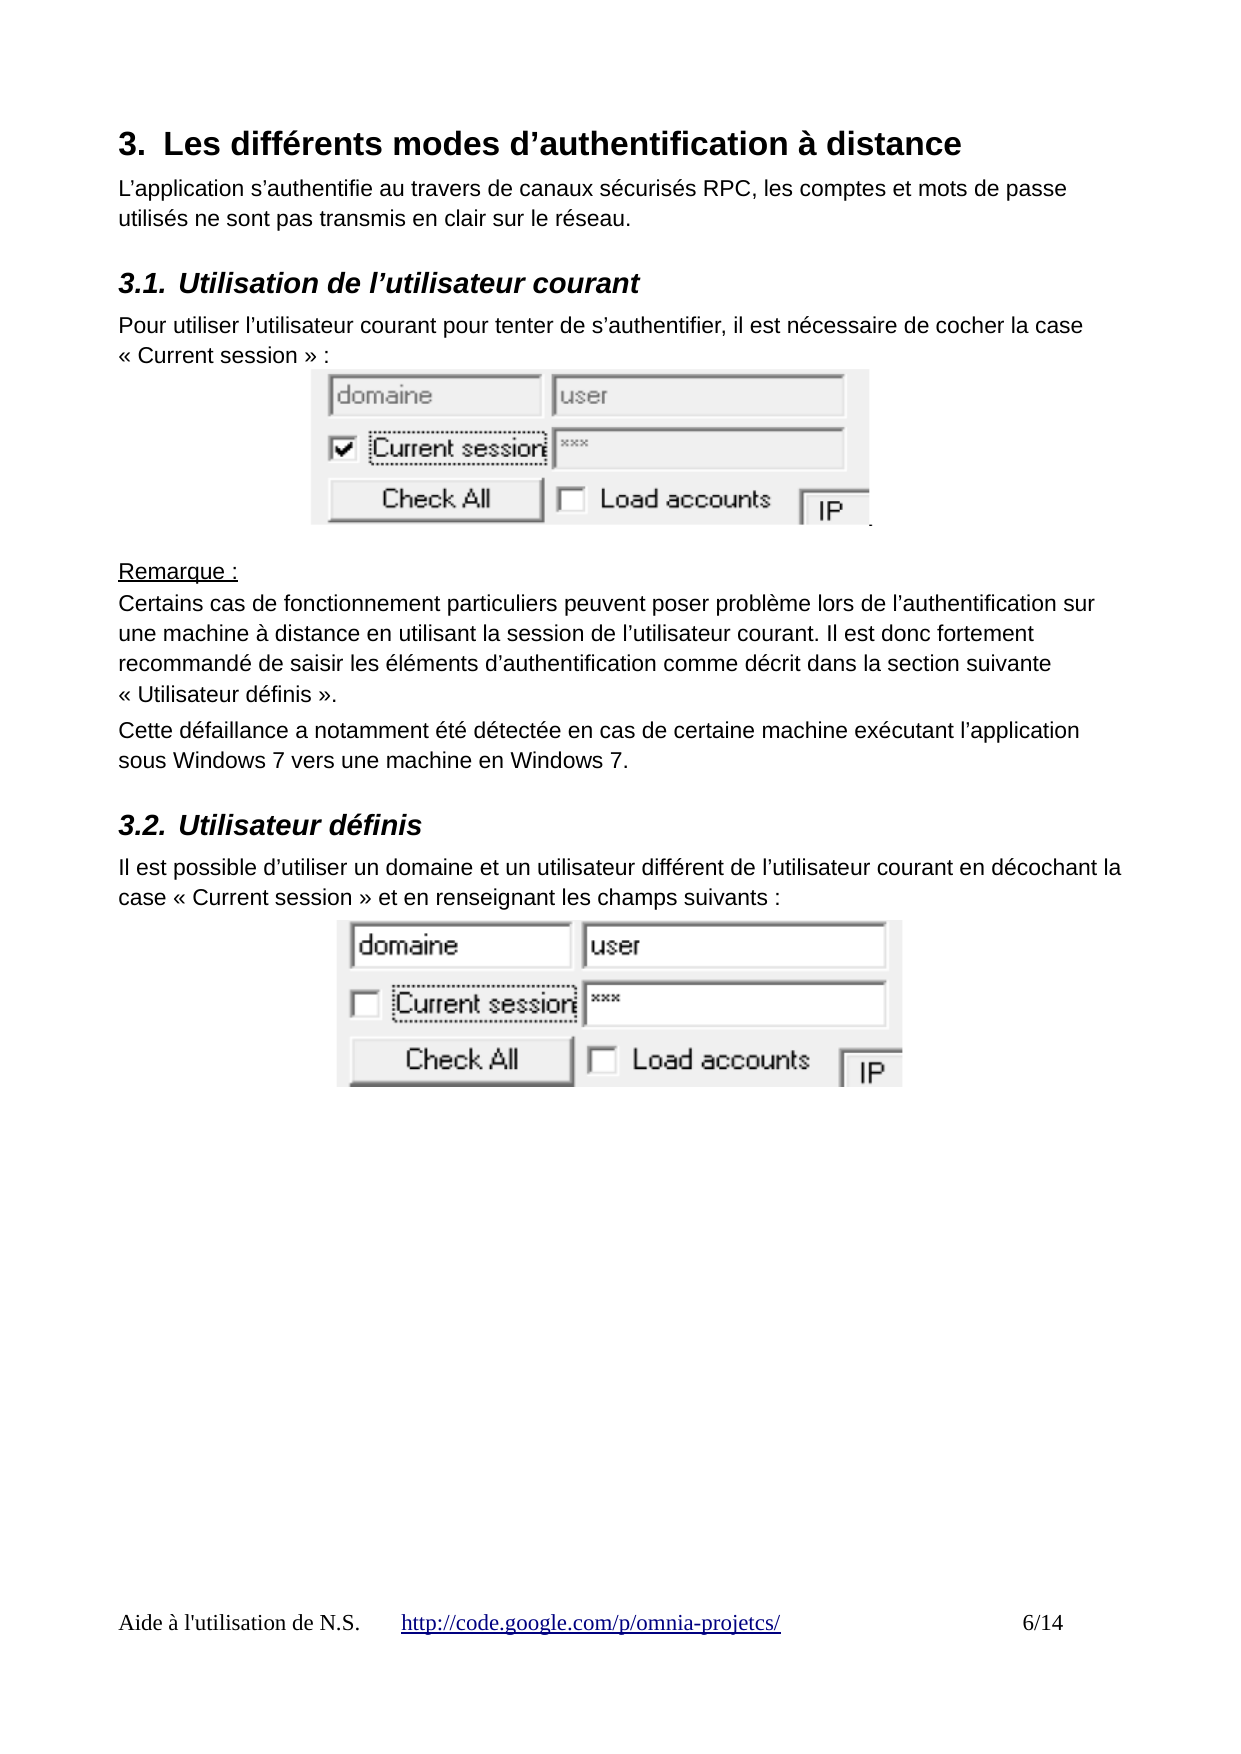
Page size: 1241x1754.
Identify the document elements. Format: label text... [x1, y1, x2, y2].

subtitle Utilisateur définis [118, 808, 1122, 841]
text Cette défaillance a notamment été détectée en cas de certaine machine exécutant l’application sous Windows 7 vers une machine en Windows 7. [118, 717, 1122, 773]
picture [336, 920, 904, 1087]
text L’application s’authentifie au travers de canaux sécurisés RPC, les comptes et mots de passe utilisés ne sont pas transmis en clair sur le réseau. [118, 174, 1122, 231]
subtitle Les différents modes d’authentification à distance [118, 123, 1122, 162]
text Certains cas de fonctionnement particuliers peuvent poser problème lors de l’authentification sur une machine à distance en utilisant la session de l’utilisateur courant. Il est donc fortement recommandé de saisir les éléments d’authentification comme décrit dans la section suivante « Utilisateur définis ». [118, 590, 1122, 707]
text Pour utiliser l’utilisateur courant pour tenter de s’authentifier, il est nécessaire de cocher la case « Current session » : [118, 312, 1122, 368]
subtitle Utilisation de l’utilisateur courant [118, 266, 1122, 299]
text Remarque : [118, 558, 1122, 584]
text Il est possible d’utiliser un domaine et un utilisateur différent de l’utilisateur courant en décochant la case « Current session » et en renseignant les champs suivants : [118, 854, 1122, 910]
picture [307, 368, 875, 526]
